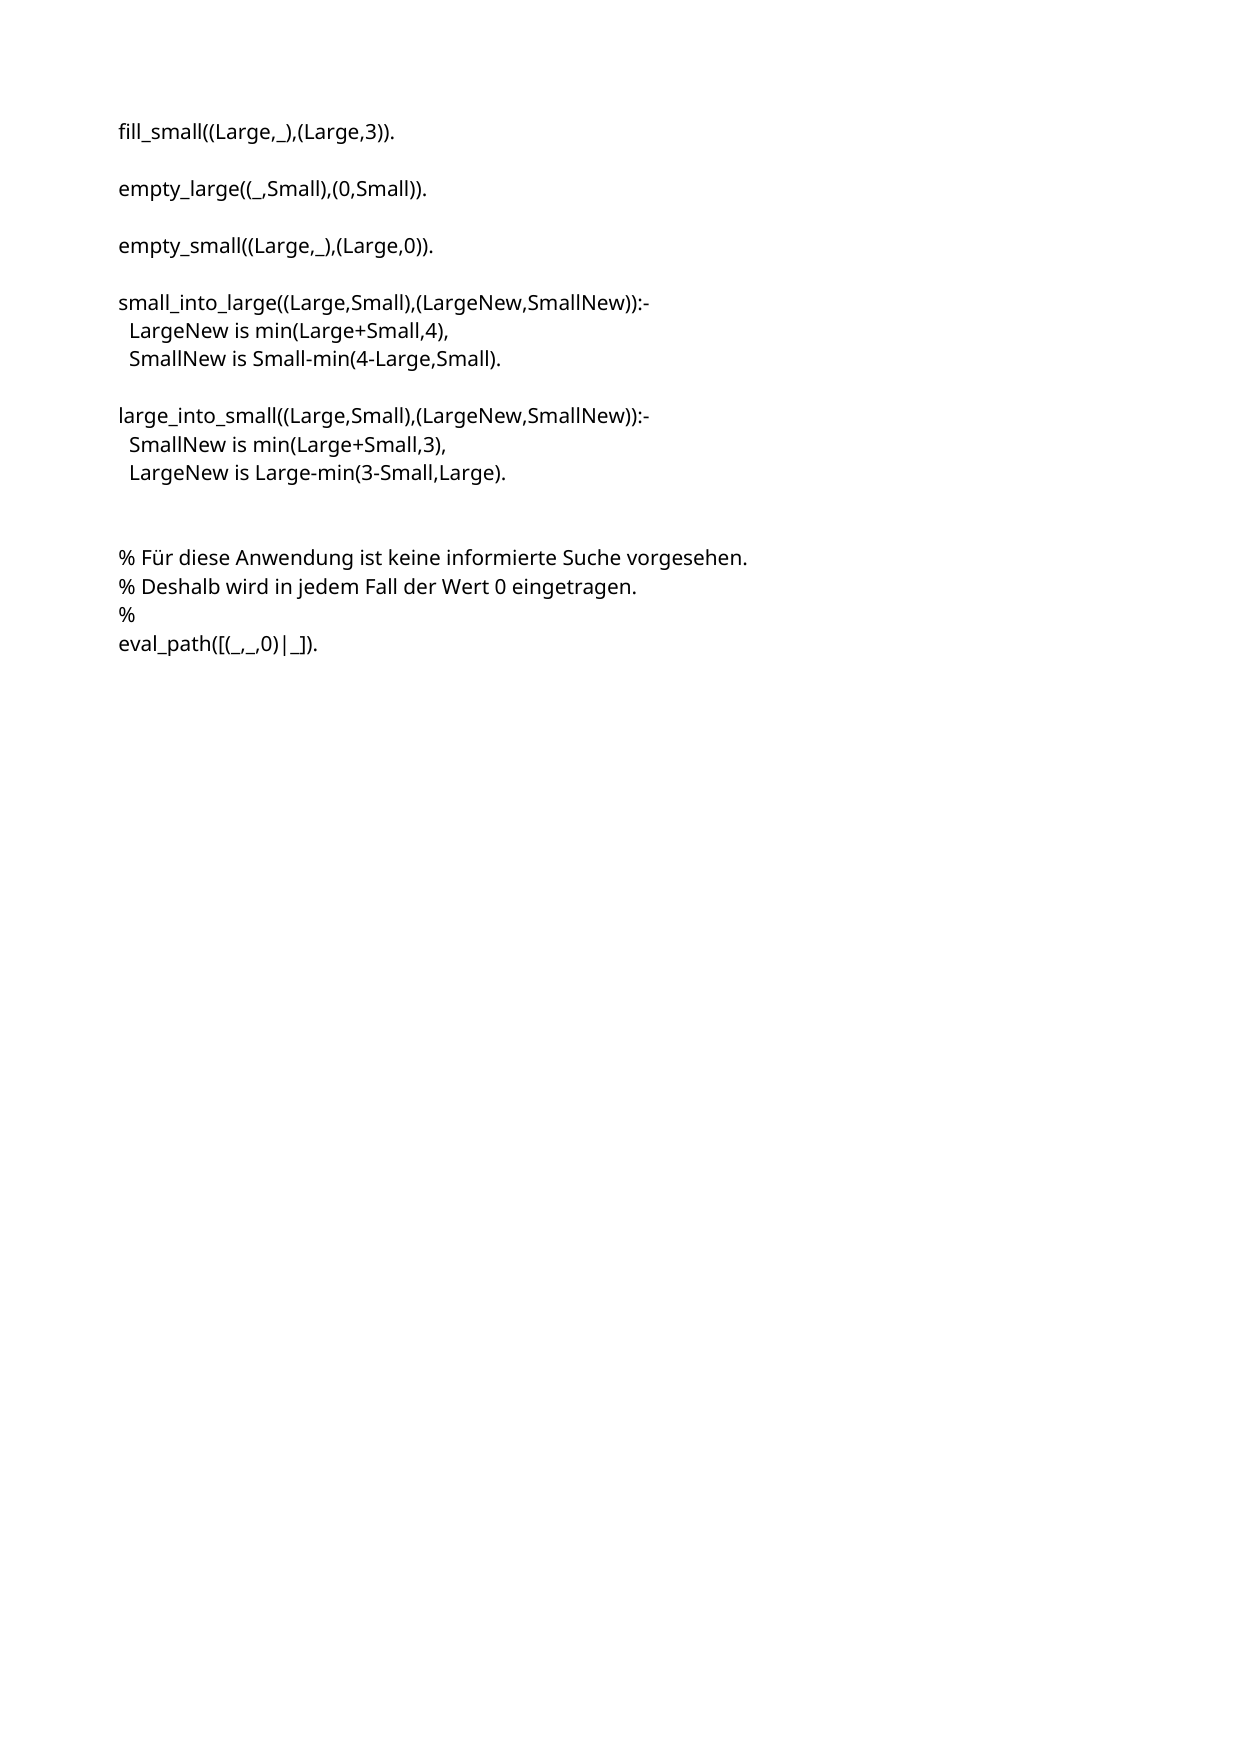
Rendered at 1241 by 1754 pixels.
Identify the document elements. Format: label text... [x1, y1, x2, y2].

text LargeNew is min(Large+Small,4), [118, 316, 1122, 344]
text empty_small((Large,_),(Large,0)). [118, 231, 1122, 259]
text SmallNew is min(Large+Small,3), [118, 430, 1122, 458]
text % Für diese Anwendung ist keine informierte Suche vorgesehen. [118, 543, 1122, 572]
text LargeNew is Large-min(3-Small,Large). [118, 458, 1122, 487]
text eval_path([(_,_,0)|_]). [118, 629, 1122, 657]
text empty_large((_,Small),(0,Small)). [118, 174, 1122, 202]
text % Deshalb wird in jedem Fall der Wert 0 eingetragen. [118, 572, 1122, 600]
text fill_small((Large,_),(Large,3)). [118, 117, 1122, 145]
text large_into_small((Large,Small),(LargeNew,SmallNew)):- [118, 401, 1122, 430]
text SmallNew is Small-min(4-Large,Small). [118, 344, 1122, 373]
text small_into_large((Large,Small),(LargeNew,SmallNew)):- [118, 288, 1122, 316]
text % [118, 600, 1122, 629]
